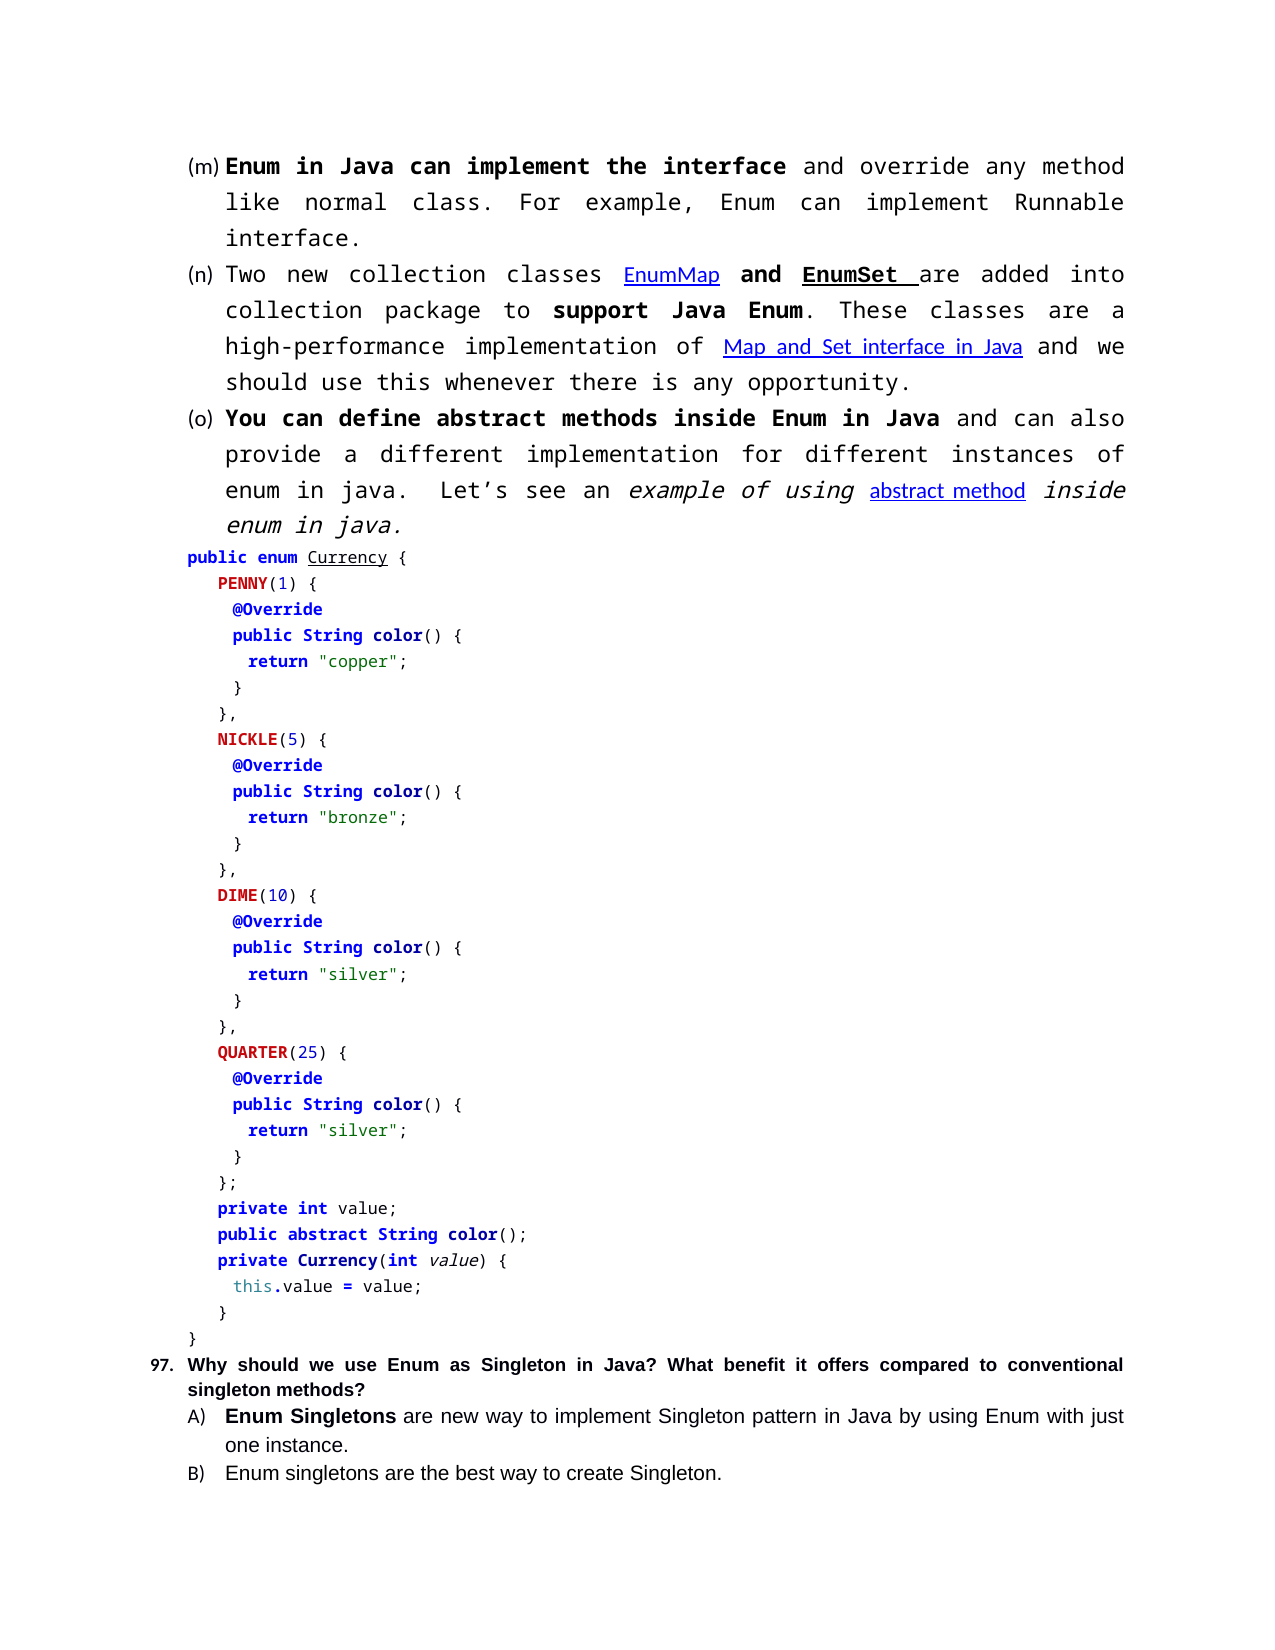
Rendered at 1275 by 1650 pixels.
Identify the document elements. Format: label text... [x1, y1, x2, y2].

list NICKLE(5) { [150, 728, 1125, 750]
list You can define abstract methods inside Enum in Java and can also provide a different implementation for different instances of enum in java. Let’s see an example of using abstract method inside enum in java. [187, 402, 1125, 541]
list Two new collection classes EnumMap and EnumSet are added into collection package to support Java Enum. These classes are a high-performance implementation of Map and Set interface in Java and we should use this whenever there is any opportunity. [187, 258, 1125, 397]
list public String color() { [150, 1092, 1125, 1115]
list return "copper"; [150, 649, 1125, 672]
list @Override [150, 1066, 1125, 1089]
list return "silver"; [150, 962, 1125, 985]
list } [150, 988, 1125, 1011]
list private int value; [150, 1196, 1125, 1219]
list }, [150, 702, 1125, 724]
list @Override [150, 754, 1125, 776]
list }, [150, 858, 1125, 881]
list } [150, 1327, 1125, 1349]
list }, [150, 1014, 1125, 1037]
list QUARTER(25) { [150, 1040, 1125, 1063]
list private Currency(int value) { [150, 1248, 1125, 1271]
list public String color() { [150, 780, 1125, 802]
list @Override [150, 597, 1125, 620]
list this.value = value; [150, 1274, 1125, 1297]
list public enum Currency { [150, 545, 1125, 568]
list return "silver"; [150, 1118, 1125, 1141]
list return "bronze"; [150, 806, 1125, 828]
list }; [150, 1170, 1125, 1193]
list DIME(10) { [150, 884, 1125, 907]
list public String color() { [150, 936, 1125, 959]
list public abstract String color(); [150, 1222, 1125, 1245]
list public String color() { [150, 623, 1125, 646]
list PENNY(1) { [150, 571, 1125, 594]
list Enum in Java can implement the interface and override any method like normal class. For example, Enum can implement Runnable interface. [187, 150, 1125, 253]
list } [150, 676, 1125, 698]
list Enum Singletons are new way to implement Singleton pattern in Java by using Enum with just one instance. [187, 1404, 1125, 1457]
list Enum singletons are the best way to create Singleton. [187, 1460, 1125, 1486]
list } [150, 1301, 1125, 1323]
list Why should we use Enum as Singleton in Java? What benefit it offers compared to conventional singleton methods? [150, 1353, 1125, 1400]
list } [150, 832, 1125, 854]
list } [150, 1144, 1125, 1167]
list @Override [150, 910, 1125, 933]
